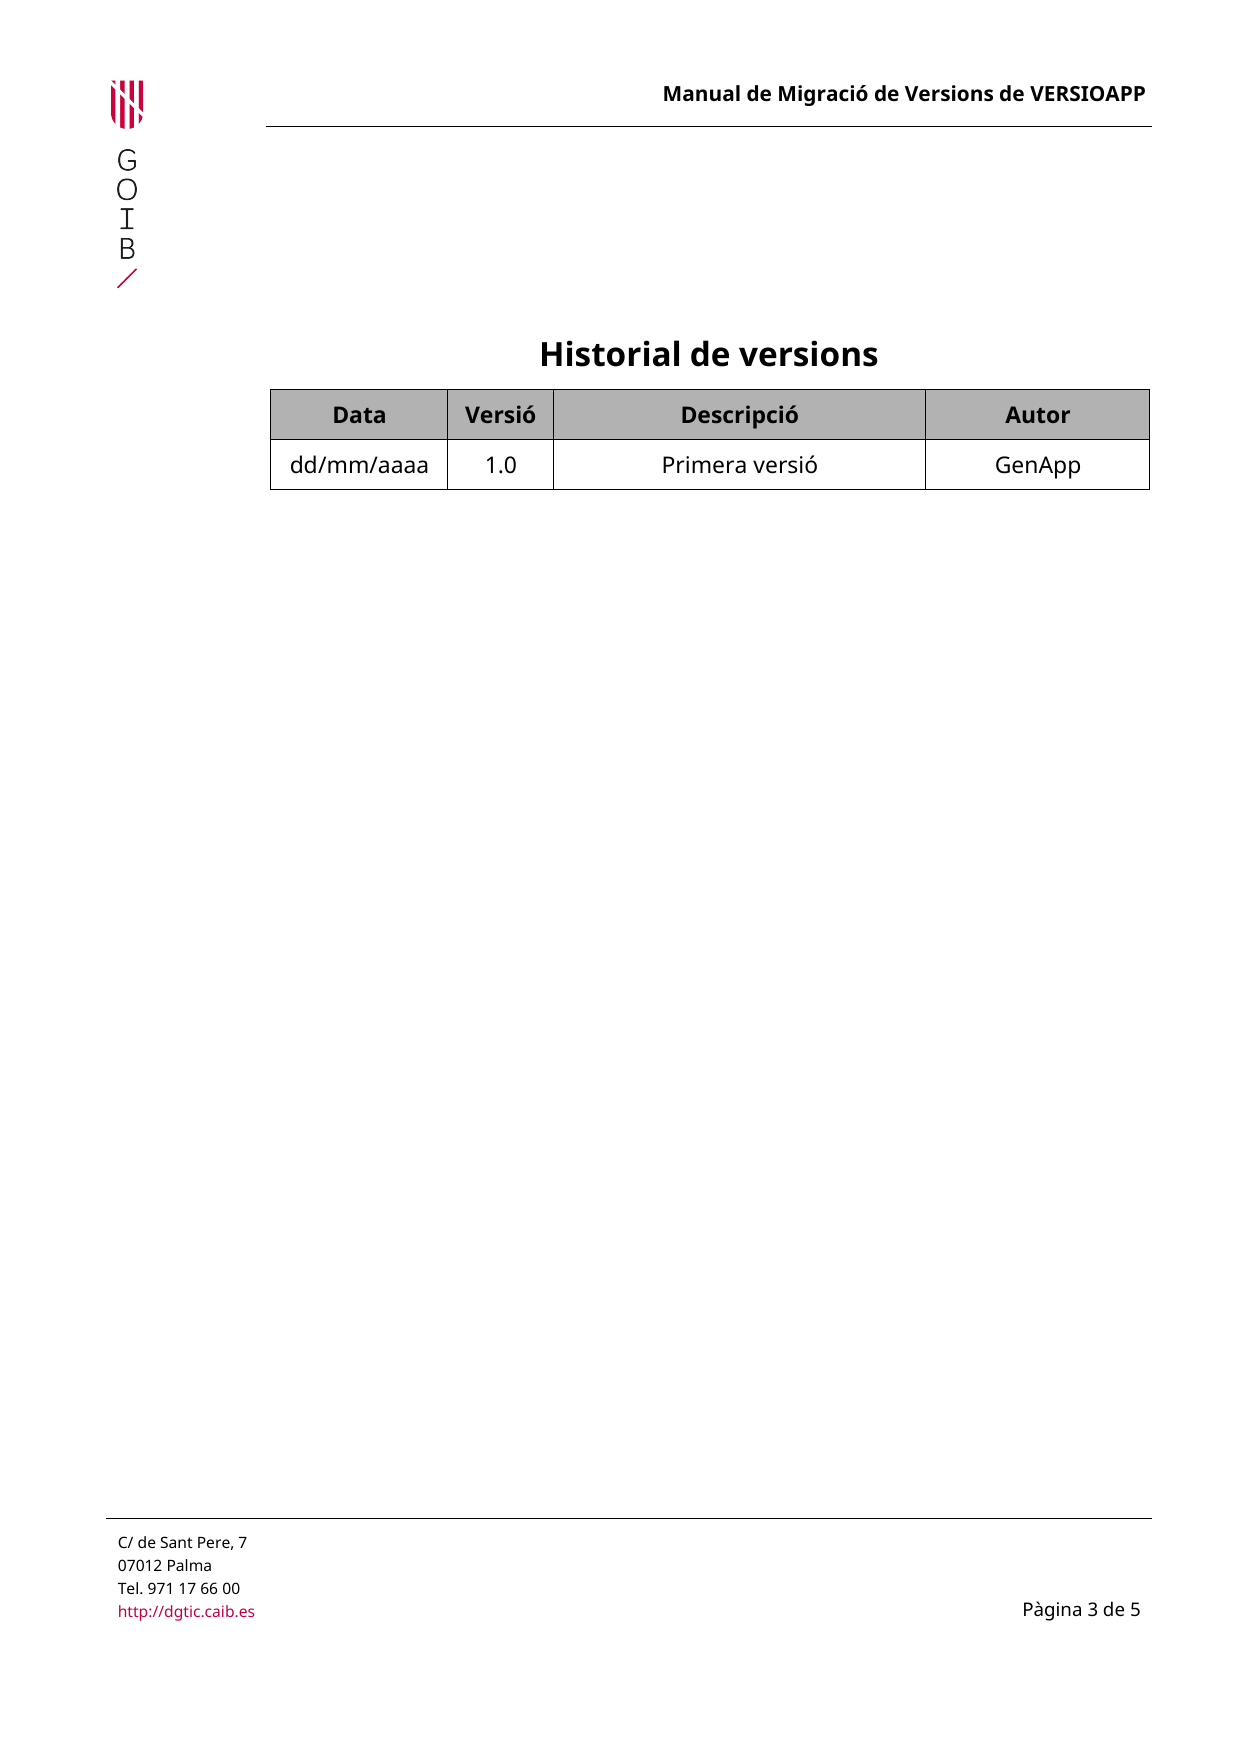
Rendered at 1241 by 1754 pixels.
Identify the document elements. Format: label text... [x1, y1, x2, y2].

table_header Descripció [554, 390, 925, 439]
table_cell Primera versió [554, 440, 925, 489]
table_header Versió [448, 390, 553, 439]
table_cell dd/mm/aaaa [271, 440, 447, 489]
table_cell GenApp [926, 440, 1149, 489]
table_header Data [271, 390, 447, 439]
table_header Autor [926, 390, 1149, 439]
subtitle Historial de versions [266, 331, 1152, 377]
table_cell 1.0 [448, 440, 553, 489]
picture [82, 57, 172, 319]
